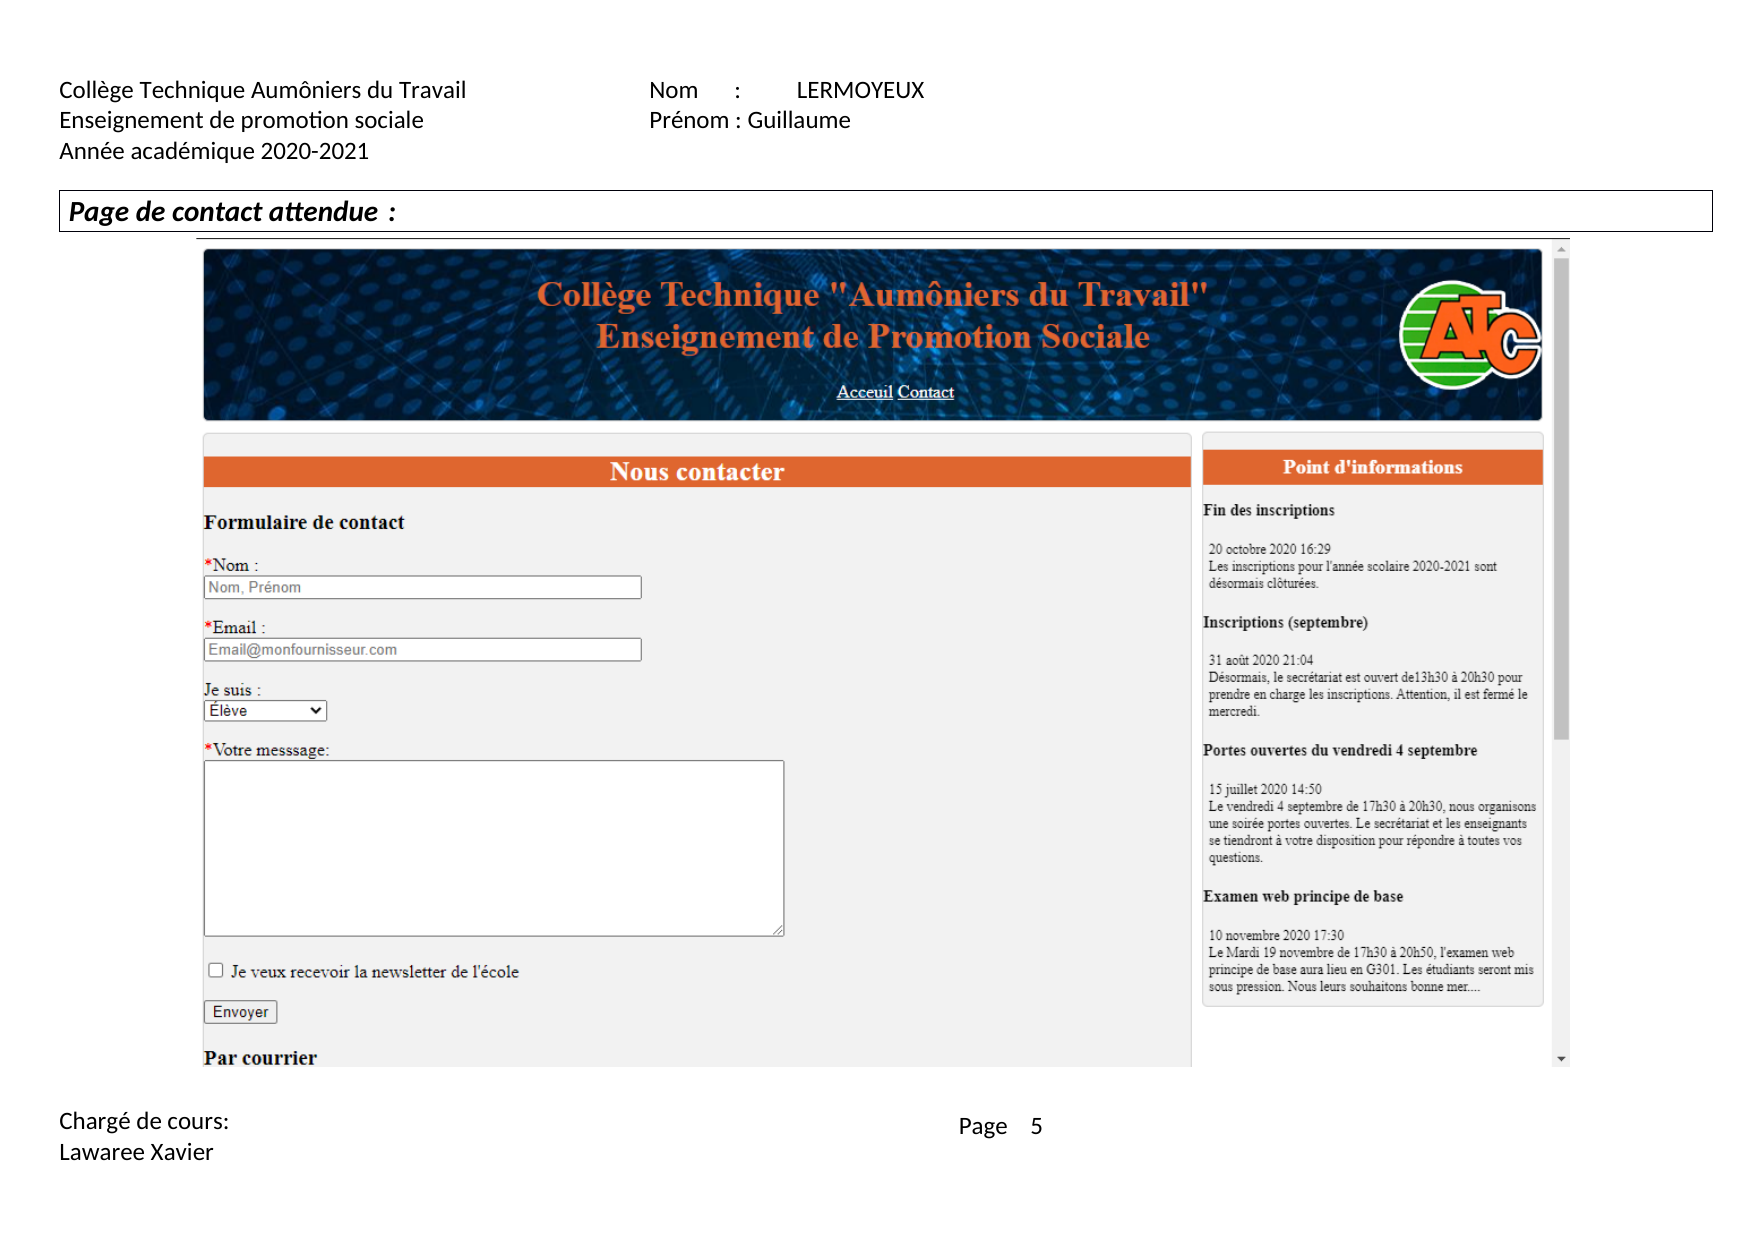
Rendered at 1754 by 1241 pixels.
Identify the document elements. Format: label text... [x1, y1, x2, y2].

subtitle Page de contact attendue : [60, 191, 1712, 231]
picture [196, 238, 1570, 1067]
